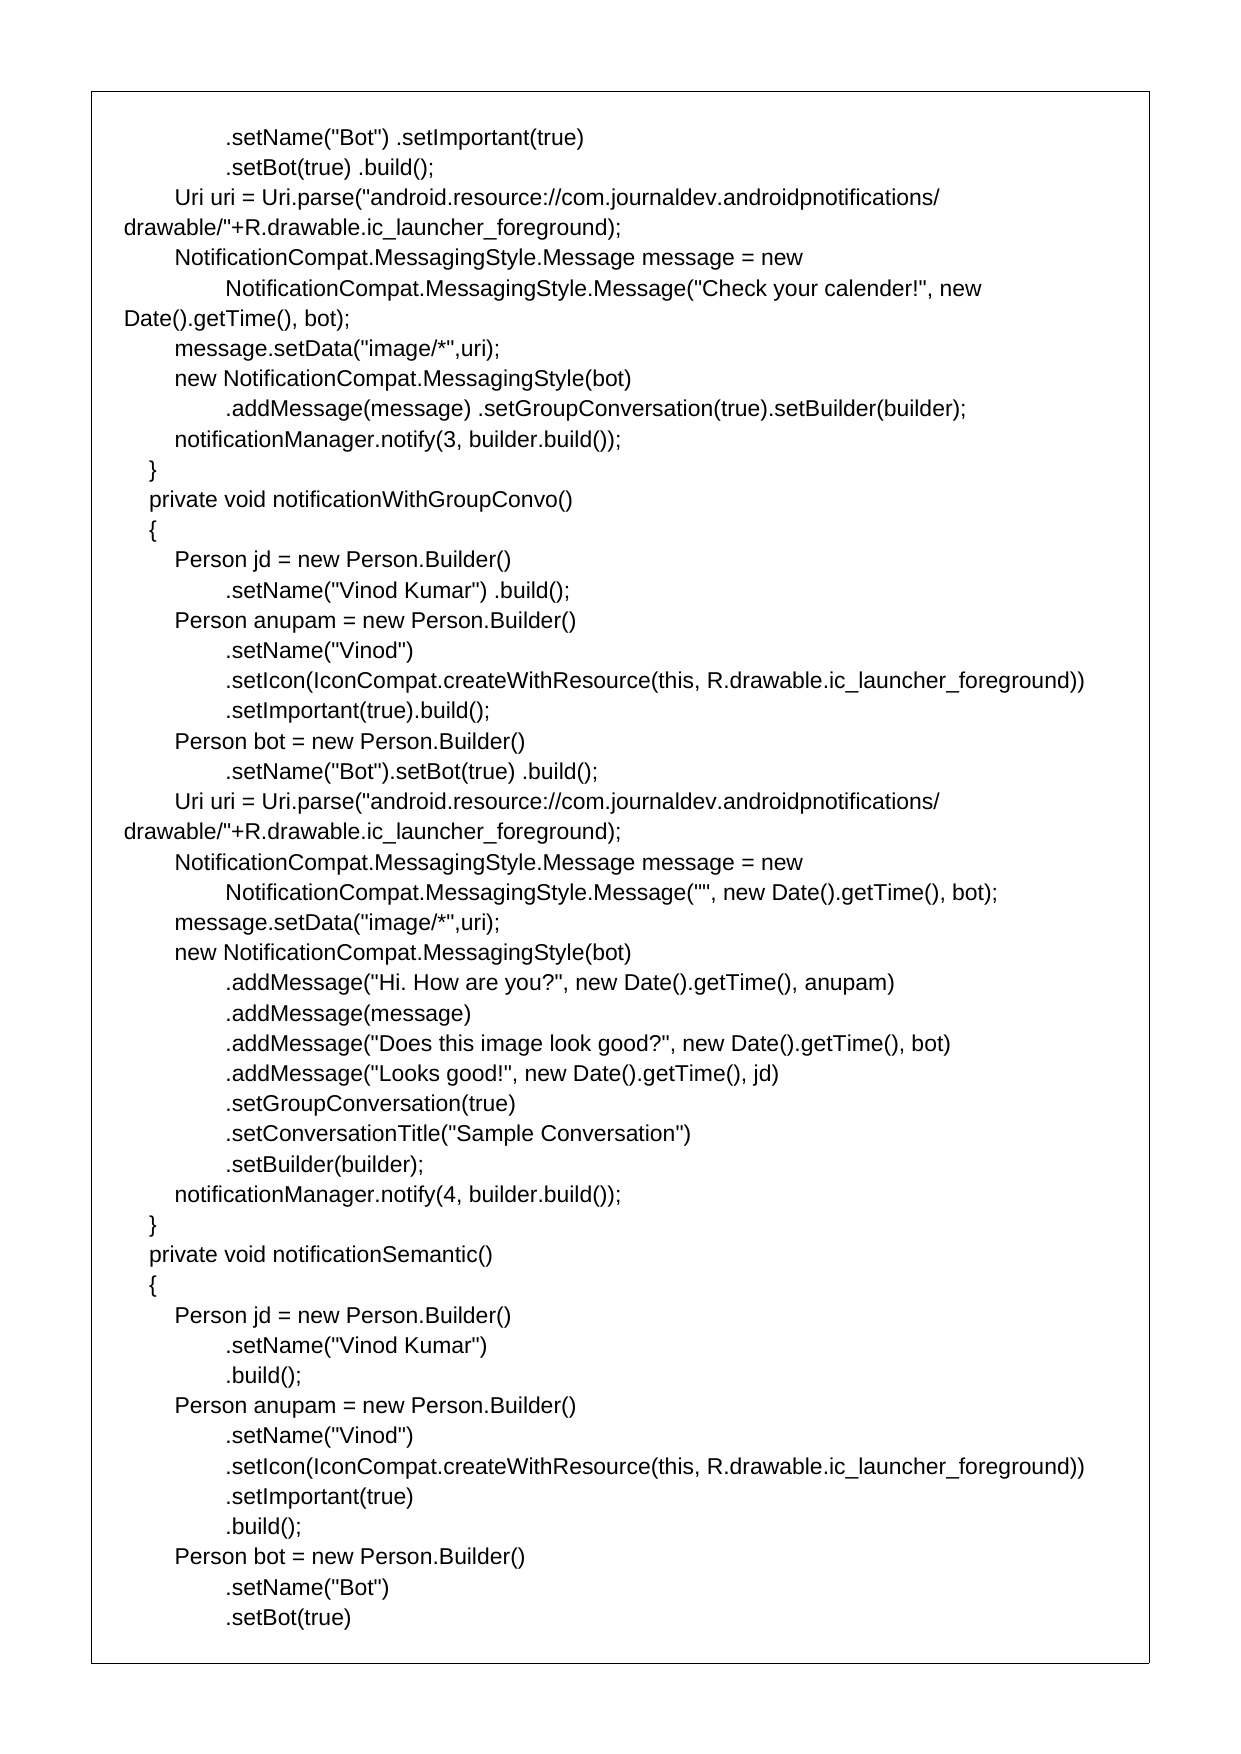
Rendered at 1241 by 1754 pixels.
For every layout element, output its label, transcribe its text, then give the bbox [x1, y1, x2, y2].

text .setImportant(true) [123, 1483, 1117, 1509]
text NotificationCompat.MessagingStyle.Message("Check your calender!", new Date().getTime(), bot); [123, 274, 1117, 331]
text new NotificationCompat.MessagingStyle(bot) [123, 939, 1117, 966]
text .setIcon(IconCompat.createWithResource(this, R.drawable.ic_launcher_foreground)) [123, 667, 1117, 694]
text .setName("Vinod") [123, 637, 1117, 663]
text notificationManager.notify(4, builder.build()); [123, 1181, 1117, 1207]
text new NotificationCompat.MessagingStyle(bot) [123, 365, 1117, 392]
text .setBot(true) .build(); [123, 154, 1117, 180]
text } [123, 1211, 1117, 1237]
text Person bot = new Person.Builder() [123, 1543, 1117, 1570]
text Person anupam = new Person.Builder() [123, 1392, 1117, 1419]
text NotificationCompat.MessagingStyle.Message message = new [123, 848, 1117, 875]
text .setName("Bot").setBot(true) .build(); [123, 758, 1117, 784]
text .addMessage(message) [123, 999, 1117, 1026]
text Person anupam = new Person.Builder() [123, 607, 1117, 633]
text { [123, 516, 1117, 543]
text notificationManager.notify(3, builder.build()); [123, 426, 1117, 452]
text .setConversationTitle("Sample Conversation") [123, 1120, 1117, 1147]
text NotificationCompat.MessagingStyle.Message message = new [123, 244, 1117, 271]
text .setImportant(true).build(); [123, 697, 1117, 724]
text NotificationCompat.MessagingStyle.Message("", new Date().getTime(), bot); [123, 879, 1117, 905]
text .build(); [123, 1362, 1117, 1388]
text Uri uri = Uri.parse("android.resource://com.journaldev.androidpnotifications/drawable/"+R.drawable.ic_launcher_foreground); [123, 184, 1117, 241]
text private void notificationWithGroupConvo() [123, 486, 1117, 512]
text .addMessage(message) .setGroupConversation(true).setBuilder(builder); [123, 395, 1117, 422]
text message.setData("image/*",uri); [123, 335, 1117, 361]
text .setName("Bot") .setImportant(true) [123, 123, 1117, 150]
text .setName("Vinod Kumar") [123, 1332, 1117, 1358]
text .setGroupConversation(true) [123, 1090, 1117, 1117]
text } [123, 456, 1117, 482]
text .addMessage("Looks good!", new Date().getTime(), jd) [123, 1060, 1117, 1086]
text .setIcon(IconCompat.createWithResource(this, R.drawable.ic_launcher_foreground)) [123, 1453, 1117, 1479]
text Person jd = new Person.Builder() [123, 1302, 1117, 1328]
text { [123, 1271, 1117, 1298]
text Uri uri = Uri.parse("android.resource://com.journaldev.androidpnotifications/drawable/"+R.drawable.ic_launcher_foreground); [123, 788, 1117, 845]
text .setName("Bot") [123, 1573, 1117, 1600]
text .addMessage("Hi. How are you?", new Date().getTime(), anupam) [123, 969, 1117, 996]
text Person jd = new Person.Builder() [123, 546, 1117, 573]
text message.setData("image/*",uri); [123, 909, 1117, 935]
text .setName("Vinod") [123, 1422, 1117, 1449]
text private void notificationSemantic() [123, 1241, 1117, 1268]
text .build(); [123, 1513, 1117, 1539]
text .setBot(true) [123, 1604, 1117, 1630]
text .setBuilder(builder); [123, 1151, 1117, 1177]
text .setName("Vinod Kumar") .build(); [123, 577, 1117, 603]
text Person bot = new Person.Builder() [123, 728, 1117, 754]
text .addMessage("Does this image look good?", new Date().getTime(), bot) [123, 1030, 1117, 1056]
